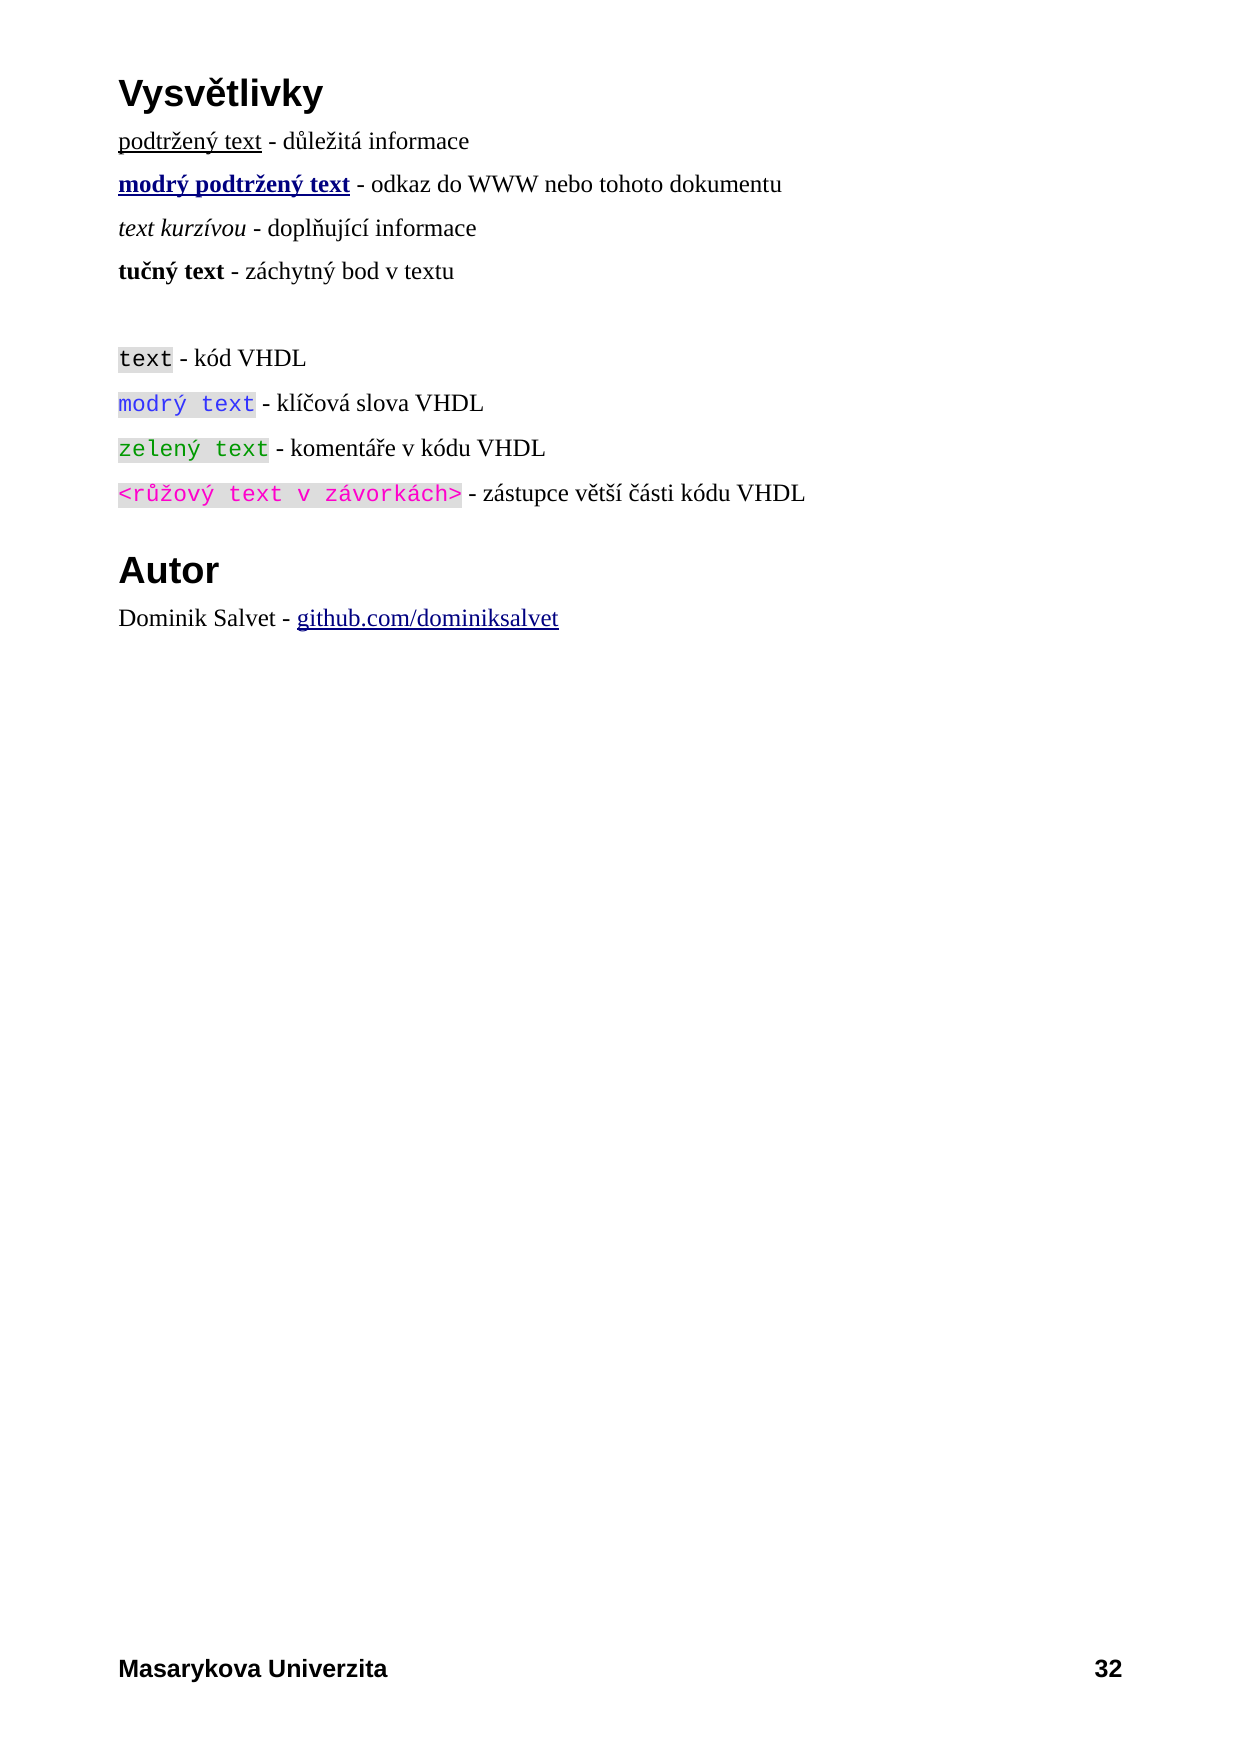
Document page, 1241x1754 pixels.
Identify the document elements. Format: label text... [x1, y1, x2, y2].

text text kurzívou - doplňující informace [118, 213, 1122, 242]
text Dominik Salvet - github.com/dominiksalvet [118, 603, 1122, 632]
text modrý text - klíčová slova VHDL [118, 388, 1122, 418]
text <růžový text v závorkách> - zástupce větší části kódu VHDL [118, 478, 1122, 508]
text podtržený text - důležitá informace [118, 126, 1122, 155]
text modrý podtržený text - odkaz do WWW nebo tohoto dokumentu [118, 169, 1122, 198]
text text - kód VHDL [118, 343, 1122, 373]
subtitle Autor [118, 548, 1122, 592]
subtitle Vysvětlivky [118, 71, 1122, 114]
text zelený text - komentáře v kódu VHDL [118, 433, 1122, 463]
text tučný text - záchytný bod v textu [118, 256, 1122, 285]
